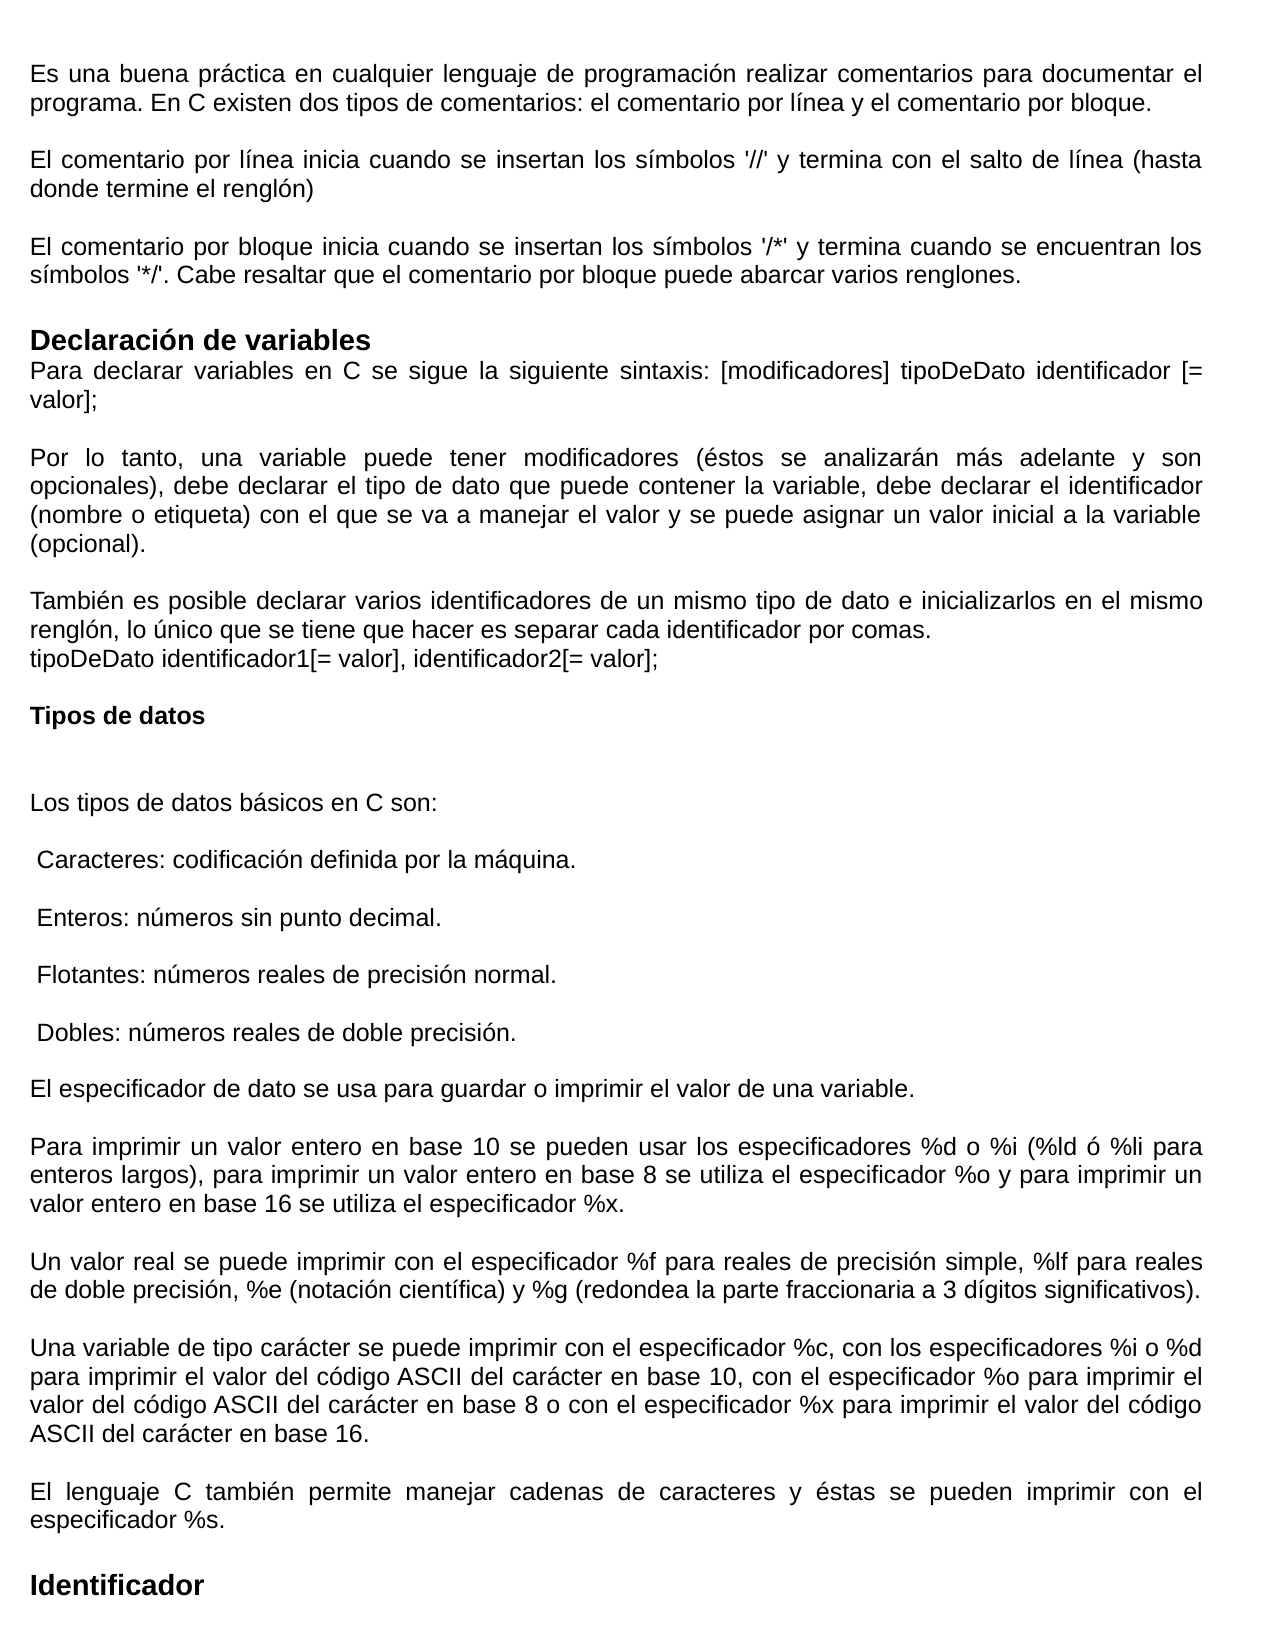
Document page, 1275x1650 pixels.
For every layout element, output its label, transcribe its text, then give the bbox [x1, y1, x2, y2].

text Es una buena práctica en cualquier lenguaje de programación realizar comentarios para documentar el programa. En C existen dos tipos de comentarios: el comentario por línea y el comentario por bloque. [29, 59, 1205, 117]
text El comentario por bloque inicia cuando se insertan los símbolos '/*' y termina cuando se encuentran los símbolos '*/'. Cabe resaltar que el comentario por bloque puede abarcar varios renglones. [29, 232, 1205, 289]
text Por lo tanto, una variable puede tener modificadores (éstos se analizarán más adelante y son opcionales), debe declarar el tipo de dato que puede contener la variable, debe declarar el identificador (nombre o etiqueta) con el que se va a manejar el valor y se puede asignar un valor inicial a la variable (opcional). [29, 442, 1205, 557]
text Para imprimir un valor entero en base 10 se pueden usar los especificadores %d o %i (%ld ó %li para enteros largos), para imprimir un valor entero en base 8 se utiliza el especificador %o y para imprimir un valor entero en base 16 se utiliza el especificador %x. [29, 1132, 1205, 1218]
text Un valor real se puede imprimir con el especificador %f para reales de precisión simple, %lf para reales de doble precisión, %e (notación científica) y %g (redondea la parte fraccionaria a 3 dígitos significativos). [29, 1247, 1205, 1304]
text  Enteros: números sin punto decimal. [29, 902, 1205, 931]
text  Caracteres: codificación definida por la máquina. [29, 845, 1205, 874]
text Los tipos de datos básicos en C son: [29, 787, 1205, 816]
text  Flotantes: números reales de precisión normal. [29, 960, 1205, 989]
text El especificador de dato se usa para guardar o imprimir el valor de una variable. [29, 1074, 1205, 1103]
text También es posible declarar varios identificadores de un mismo tipo de dato e inicializarlos en el mismo renglón, lo único que se tiene que hacer es separar cada identificador por comas. [29, 586, 1205, 644]
text Identificador [29, 1568, 1205, 1601]
text  Dobles: números reales de doble precisión. [29, 1017, 1205, 1046]
text tipoDeDato identificador1[= valor], identificador2[= valor]; [29, 644, 1205, 672]
text Una variable de tipo carácter se puede imprimir con el especificador %c, con los especificadores %i o %d para imprimir el valor del código ASCII del carácter en base 10, con el especificador %o para imprimir el valor del código ASCII del carácter en base 8 o con el especificador %x para imprimir el valor del código ASCII del carácter en base 16. [29, 1333, 1205, 1448]
text El comentario por línea inicia cuando se insertan los símbolos '//' y termina con el salto de línea (hasta donde termine el renglón) [29, 145, 1205, 203]
text Para declarar variables en C se sigue la siguiente sintaxis: [modificadores] tipoDeDato identificador [= valor]; [29, 356, 1205, 414]
text Tipos de datos [29, 701, 1205, 730]
text Declaración de variables [29, 323, 1205, 356]
text El lenguaje C también permite manejar cadenas de caracteres y éstas se pueden imprimir con el especificador %s. [29, 1477, 1205, 1534]
